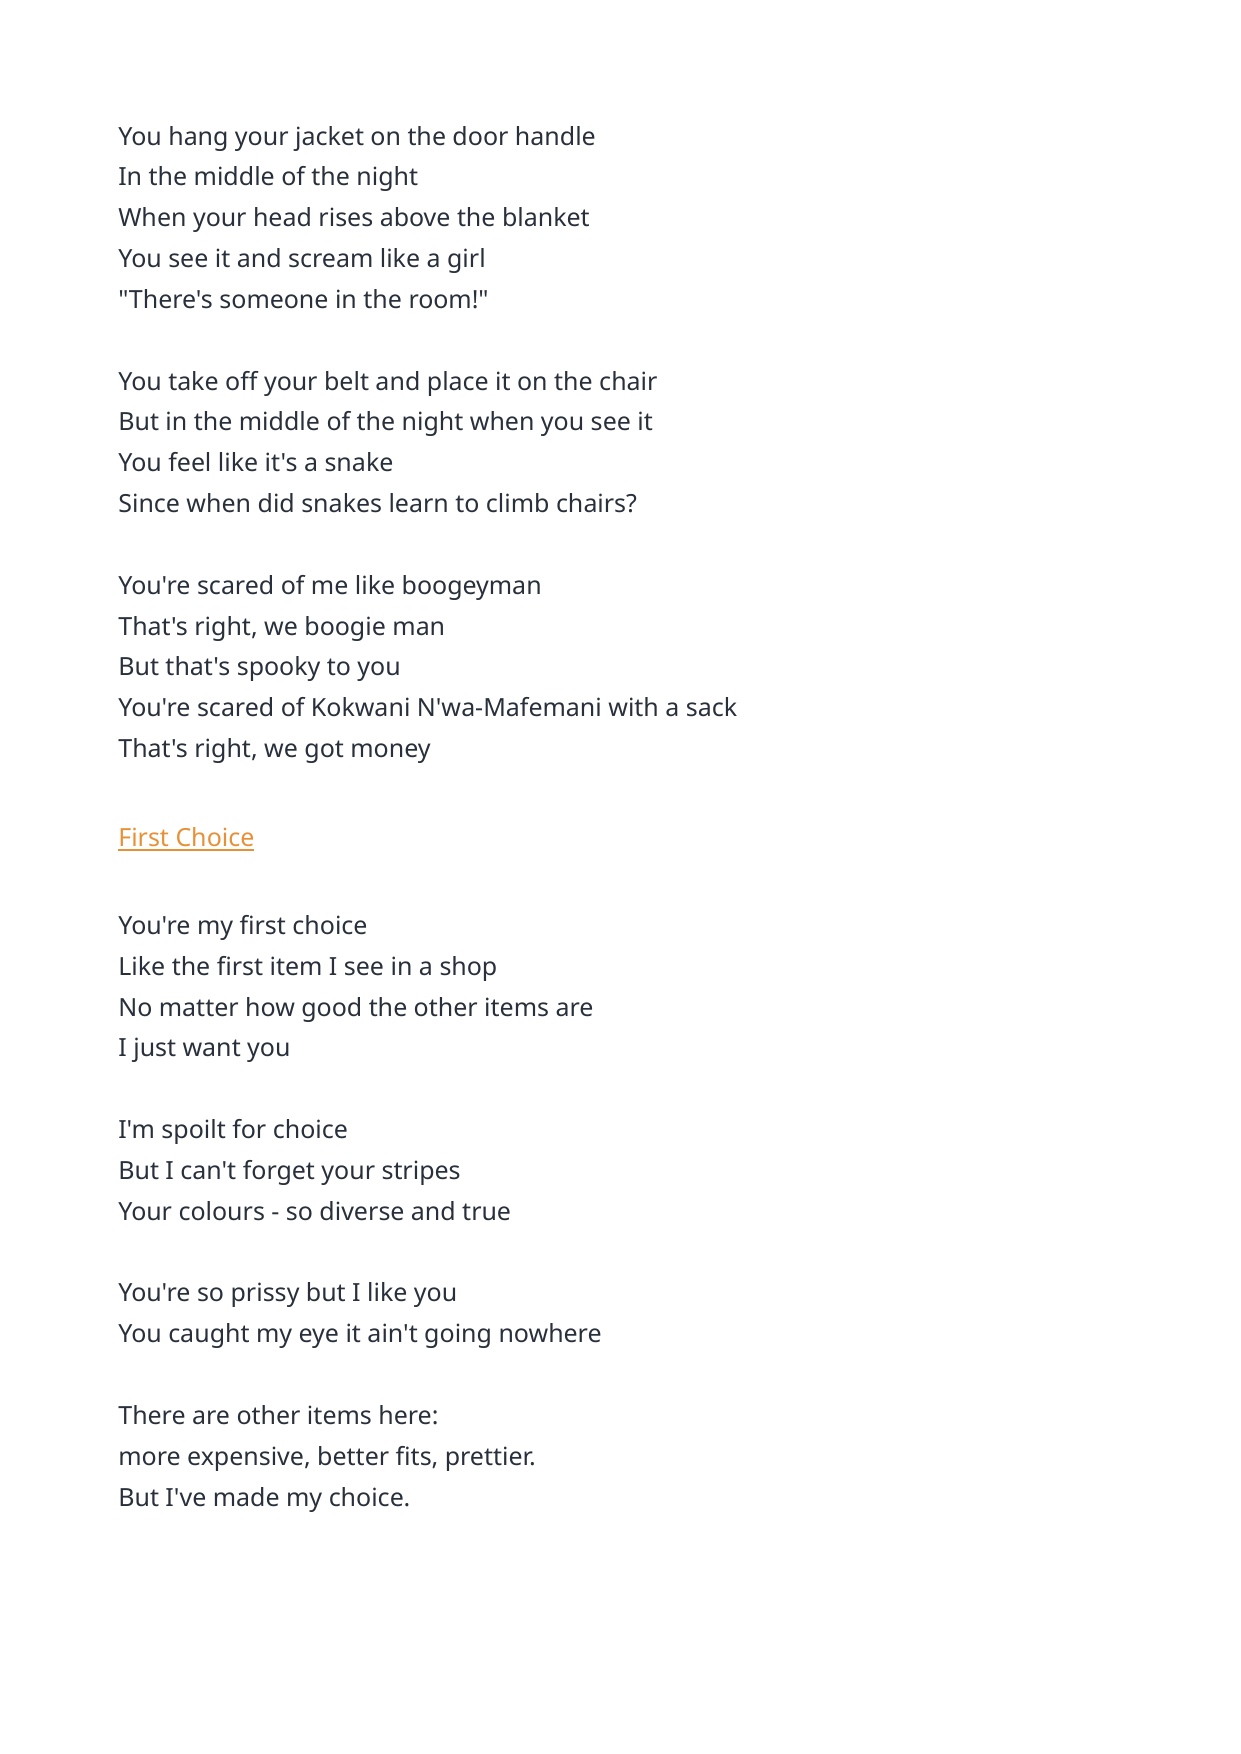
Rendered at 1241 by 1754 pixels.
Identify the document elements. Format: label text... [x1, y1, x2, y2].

subtitle First Choice [118, 820, 1122, 854]
text You hang your jacket on the door handle In the middle of the night When your head rises above the blanket You see it and scream like a girl "There's someone in the room!" You take off your belt and place it on the chair But in the middle of the night when you see it You feel like it's a snake Since when did snakes learn to climb chairs? You're scared of me like boogeyman That's right, we boogie man But that's spooky to you You're scared of Kokwani N'wa-Mafemani with a sack That's right, we got money [118, 118, 1122, 765]
text You're my first choice Like the first item I see in a shop No matter how good the other items are I just want you I'm spoilt for choice But I can't forget your stripes Your colours - so diverse and true You're so prissy but I like you You caught my eye it ain't going nowhere There are other items here: more expensive, better fits, prettier. But I've made my choice. [118, 867, 1122, 1513]
